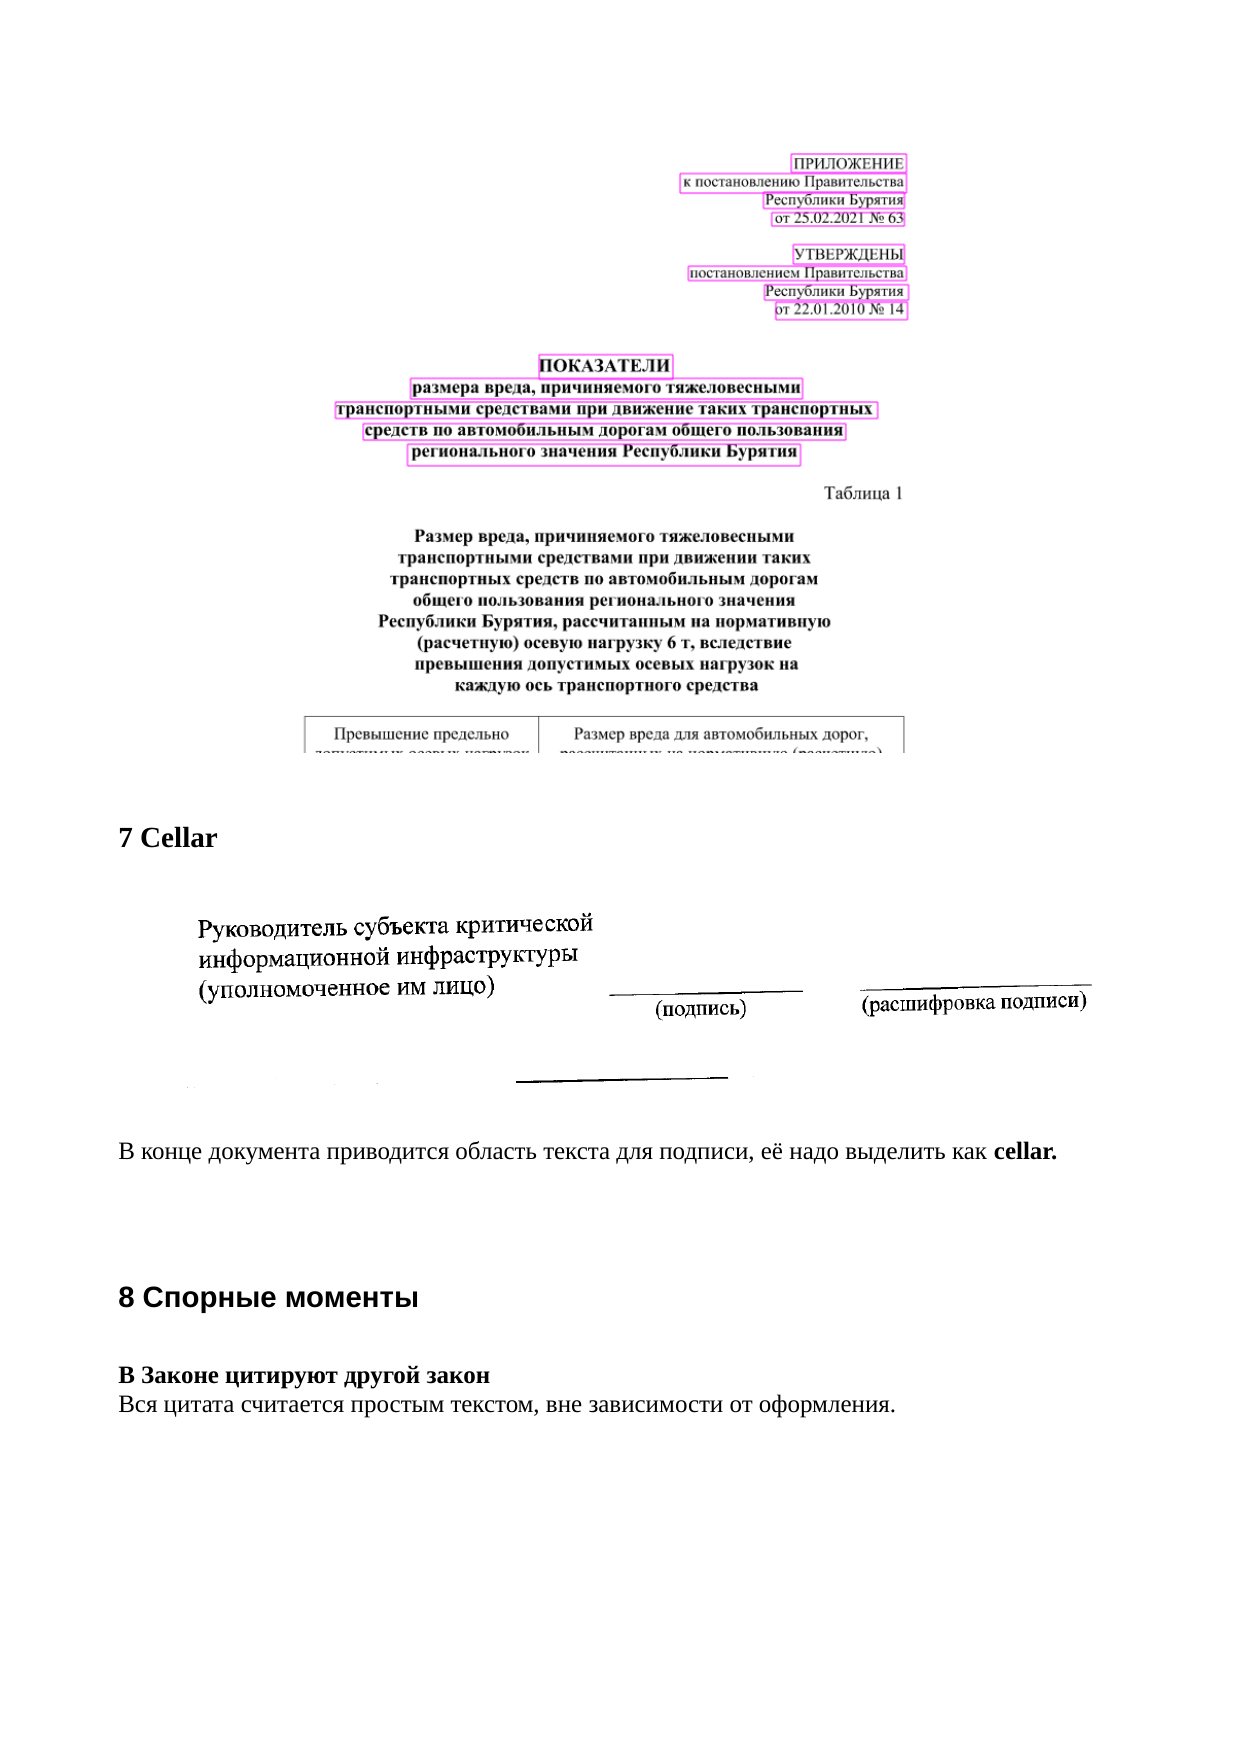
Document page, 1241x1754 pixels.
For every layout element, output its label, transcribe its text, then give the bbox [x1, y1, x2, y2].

subtitle 8 Спорные моменты [118, 1280, 1122, 1314]
text В конце документа приводится область текста для подписи, её надо выделить как cellar. [118, 1137, 1122, 1165]
picture [118, 853, 1123, 1137]
text 7 Cellar [118, 820, 1122, 853]
text В Законе цитируют другой закон [118, 1360, 1122, 1389]
text Вся цитата считается простым текстом, вне зависимости от оформления. [118, 1389, 1122, 1417]
